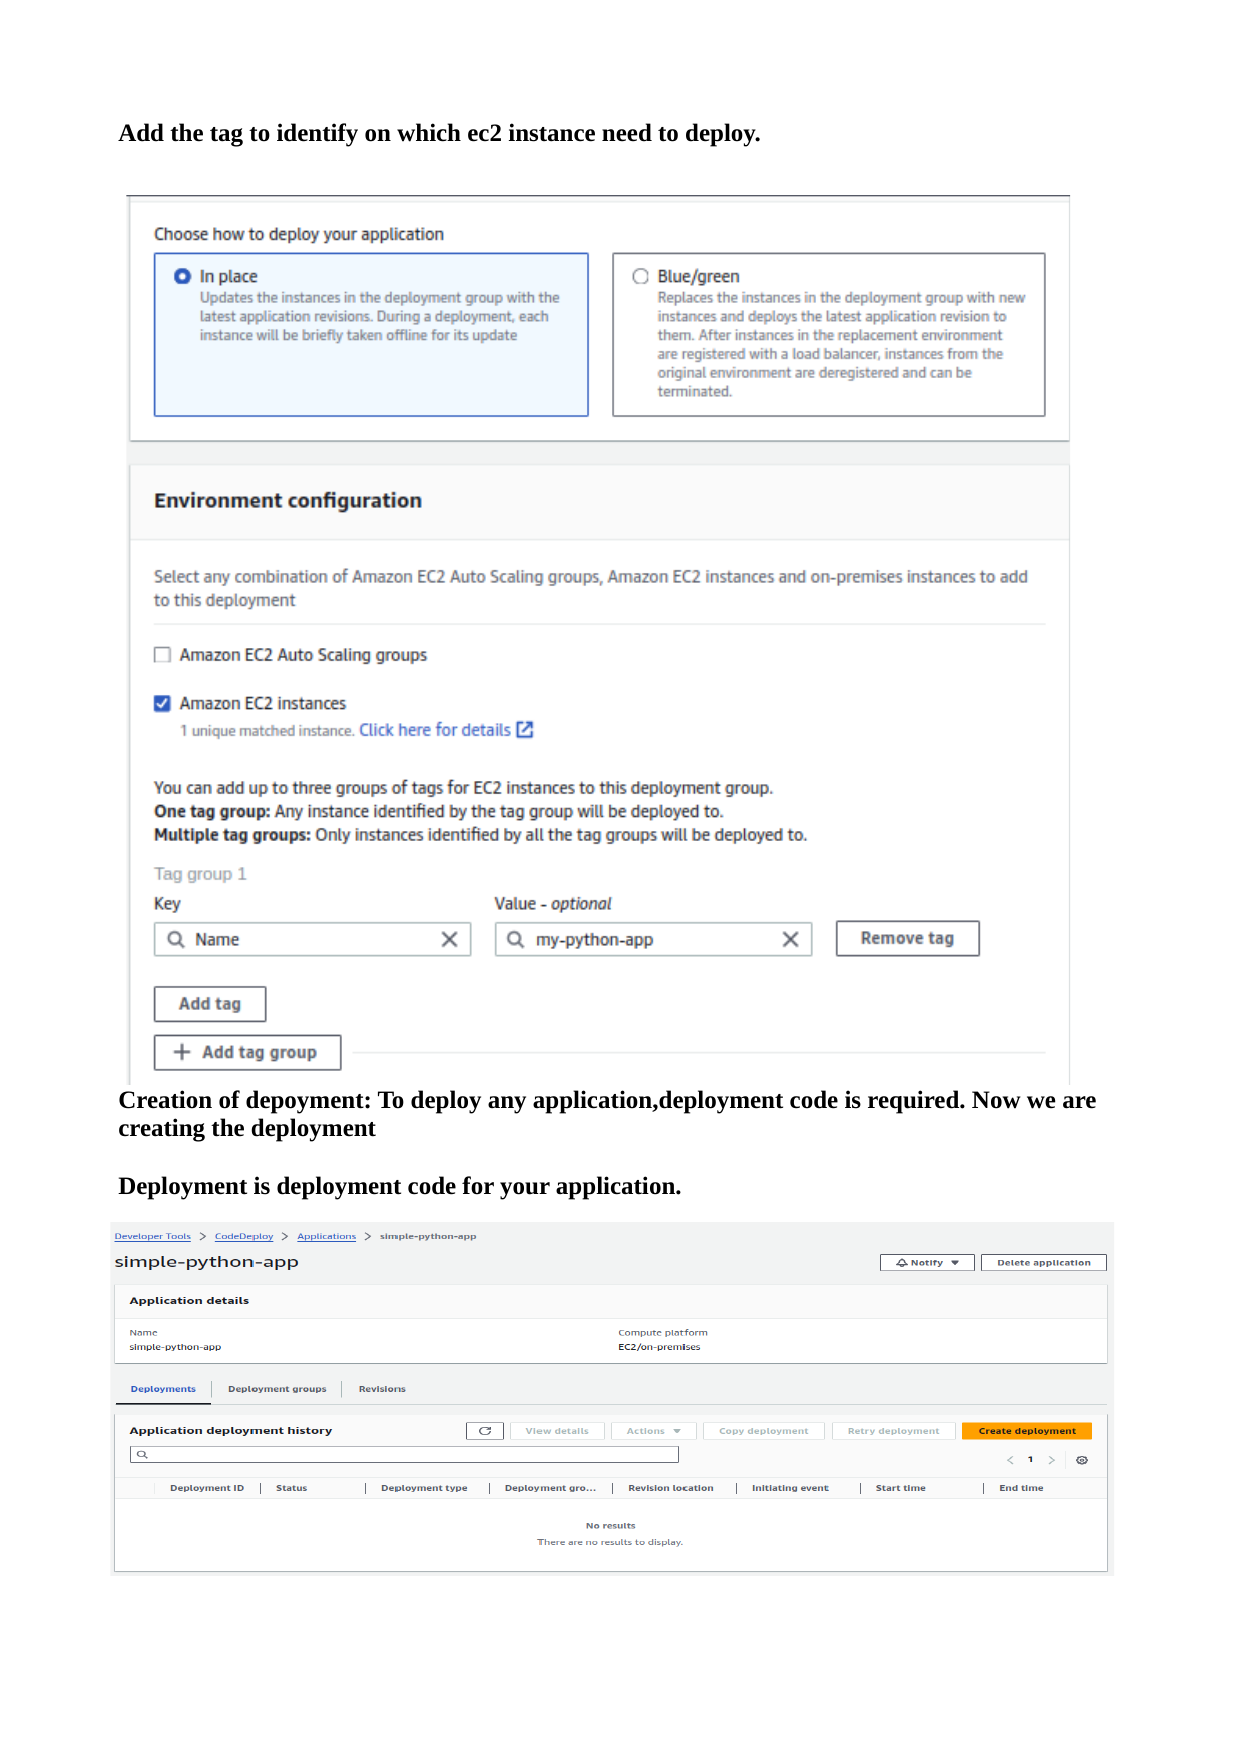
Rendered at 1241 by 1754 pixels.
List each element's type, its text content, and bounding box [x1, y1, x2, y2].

picture [126, 195, 1071, 1085]
text Creation of depoyment: To deploy any application,deployment code is required. Now we are creating the deployment [118, 871, 1122, 1142]
picture [110, 1222, 1115, 1576]
text Add the tag to identify on which ec2 instance need to deploy. [118, 118, 1122, 147]
text Deployment is deployment code for your application. [118, 1171, 1122, 1200]
